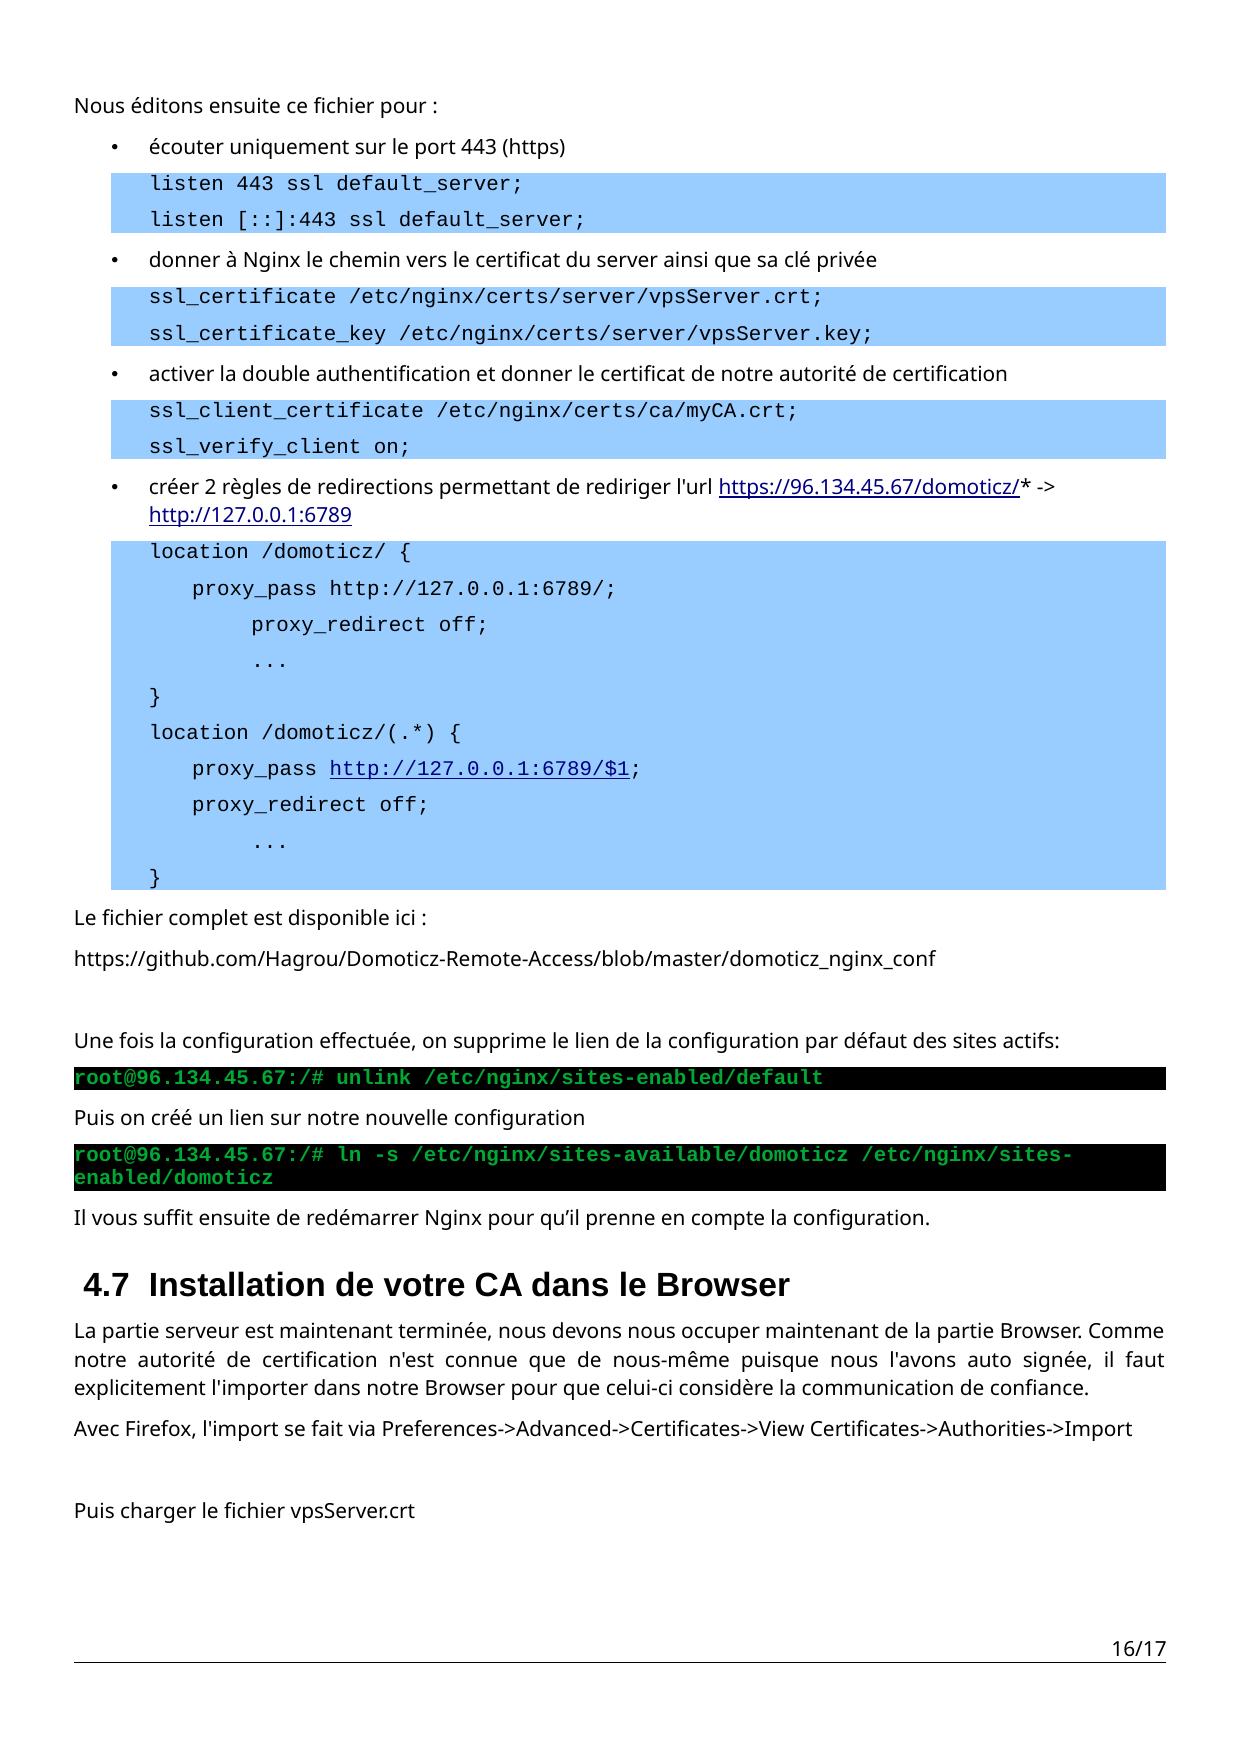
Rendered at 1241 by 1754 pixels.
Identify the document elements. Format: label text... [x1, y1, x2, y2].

list ssl_verify_client on; [111, 436, 1166, 459]
list proxy_pass http://127.0.0.1:6789/$1; [111, 758, 1166, 782]
list proxy_pass http://127.0.0.1:6789/; [111, 578, 1166, 601]
list écouter uniquement sur le port 443 (https) [111, 132, 1166, 161]
list proxy_redirect off; [111, 614, 1166, 637]
list proxy_redirect off; [111, 794, 1166, 818]
text Il vous suffit ensuite de redémarrer Nginx pour qu’il prenne en compte la configuration. [74, 1203, 1166, 1232]
list ssl_certificate_key /etc/nginx/certs/server/vpsServer.key; [111, 323, 1166, 346]
list ... [111, 650, 1166, 673]
text root@96.134.45.67:/# unlink /etc/nginx/sites-enabled/default [74, 1067, 1166, 1090]
list ... [111, 831, 1166, 854]
list créer 2 règles de redirections permettant de rediriger l'url https://96.134.45.67/domoticz/* -> http://127.0.0.1:6789 [111, 472, 1166, 529]
text Le fichier complet est disponible ici : [74, 903, 1166, 931]
text Nous éditons ensuite ce fichier pour : [74, 91, 1166, 120]
text Une fois la configuration effectuée, on supprime le lien de la configuration par défaut des sites actifs: [74, 1026, 1166, 1054]
subtitle Installation de votre CA dans le Browser [74, 1265, 1166, 1304]
text La partie serveur est maintenant terminée, nous devons nous occuper maintenant de la partie Browser. Comme notre autorité de certification n'est connue que de nous-même puisque nous l'avons auto signée, il faut explicitement l'importer dans notre Browser pour que celui-ci considère la communication de confiance. [74, 1316, 1166, 1402]
list } [111, 686, 1166, 710]
text Avec Firefox, l'import se fait via Preferences->Advanced->Certificates->View Certificates->Authorities->Import [74, 1414, 1166, 1443]
text https://github.com/Hagrou/Domoticz-Remote-Access/blob/master/domoticz_nginx_conf [74, 944, 1166, 972]
list ssl_certificate /etc/nginx/certs/server/vpsServer.crt; [111, 287, 1166, 310]
text Puis charger le fichier vpsServer.crt [74, 1496, 1166, 1524]
text Puis on créé un lien sur notre nouvelle configuration [74, 1103, 1166, 1131]
list activer la double authentification et donner le certificat de notre autorité de certification [111, 359, 1166, 387]
list location /domoticz/ { [111, 541, 1166, 565]
list ssl_client_certificate /etc/nginx/certs/ca/myCA.crt; [111, 400, 1166, 423]
list donner à Nginx le chemin vers le certificat du server ainsi que sa clé privée [111, 246, 1166, 274]
text root@96.134.45.67:/# ln -s /etc/nginx/sites-available/domoticz /etc/nginx/sites-enabled/domoticz [74, 1144, 1166, 1191]
list listen [::]:443 ssl default_server; [111, 209, 1166, 233]
list listen 443 ssl default_server; [111, 173, 1166, 197]
list } [111, 867, 1166, 890]
list location /domoticz/(.*) { [111, 722, 1166, 746]
